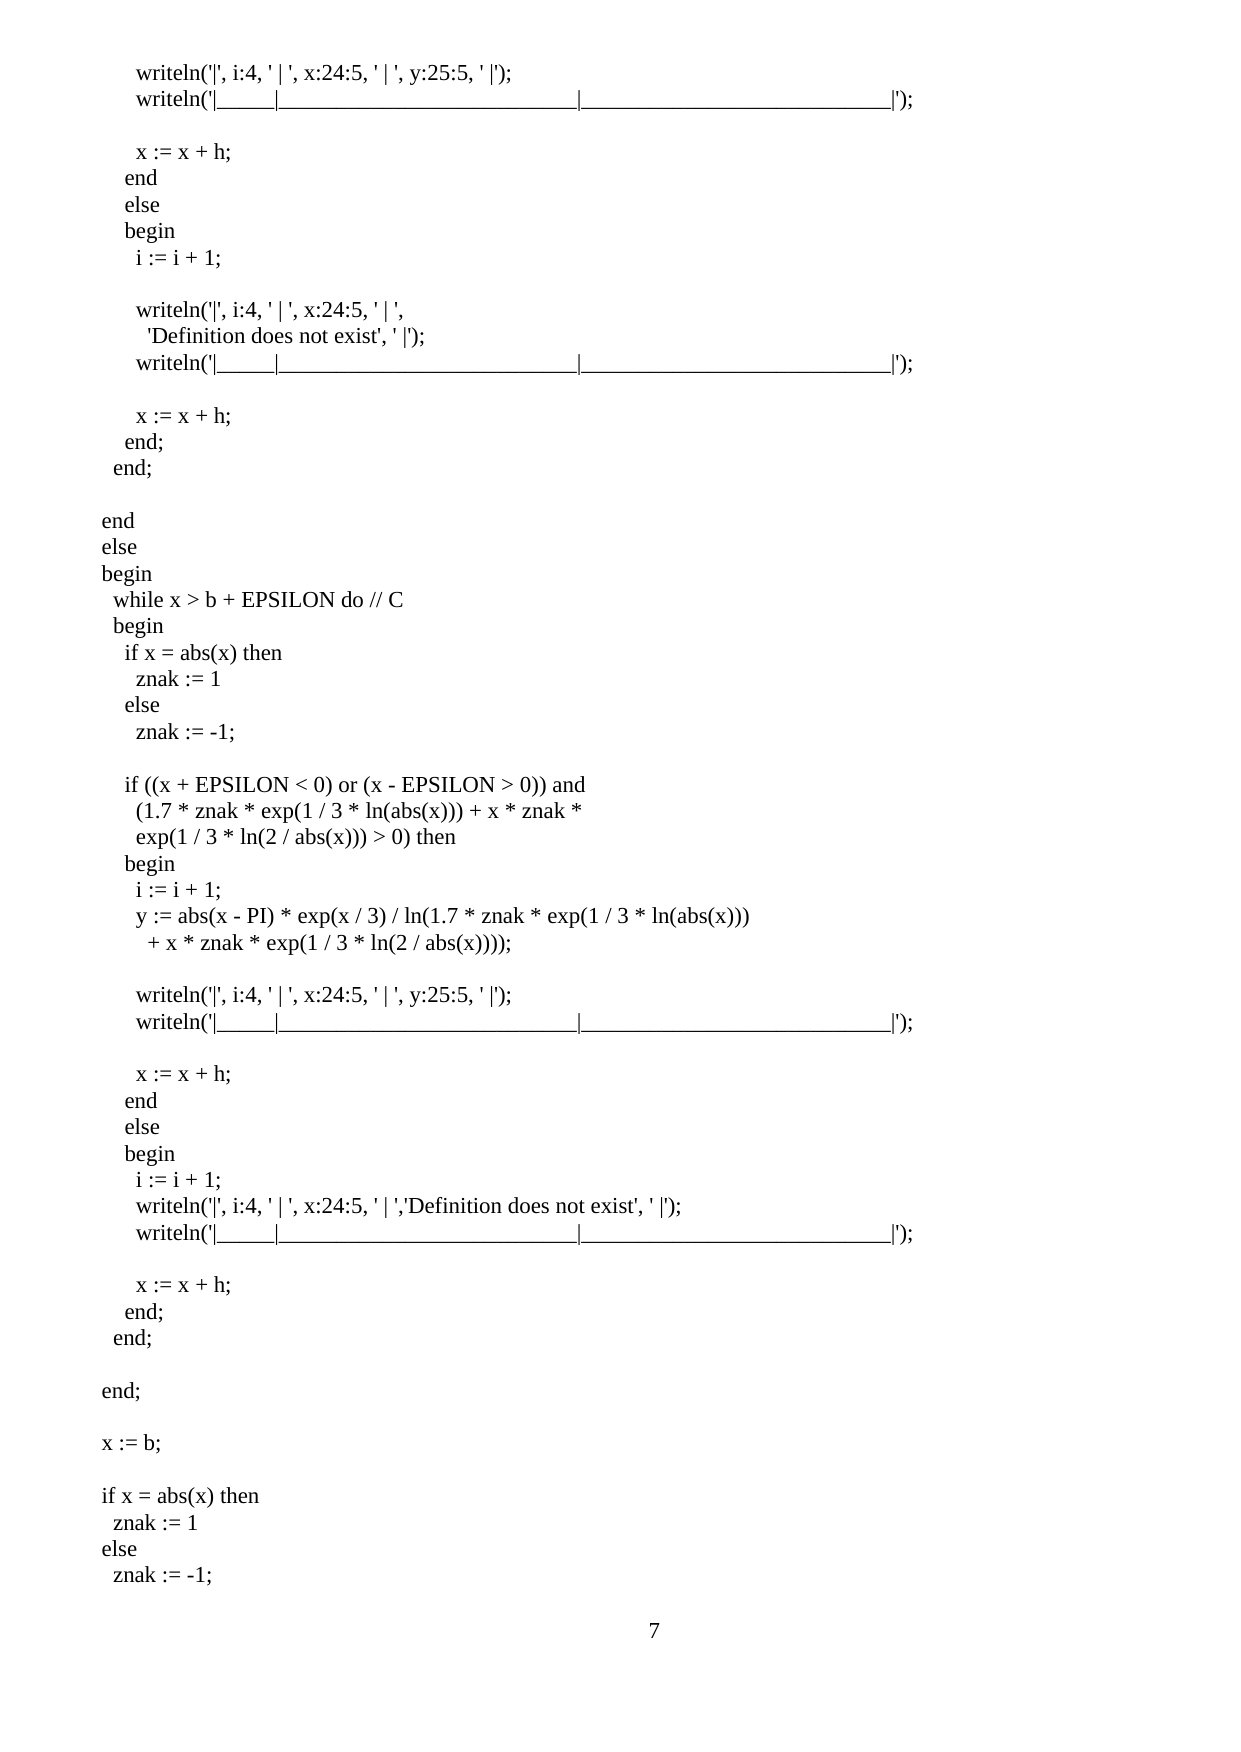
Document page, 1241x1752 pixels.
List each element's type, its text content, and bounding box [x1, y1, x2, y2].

text else [90, 1113, 1159, 1139]
text begin [90, 217, 1159, 243]
text x := b; [90, 1429, 1159, 1456]
text 'Definition does not exist', ' |'); [90, 323, 1159, 349]
text end; [90, 1298, 1159, 1324]
text else [90, 533, 1159, 560]
text if x = abs(x) then [90, 1482, 1159, 1508]
text end; [90, 454, 1159, 481]
text znak := -1; [90, 718, 1159, 744]
text else [90, 191, 1159, 217]
text writeln('|_____|__________________________|___________________________|'); [90, 349, 1159, 375]
text end; [90, 1324, 1159, 1350]
text (1.7 * znak * exp(1 / 3 * ln(abs(x))) + x * znak * [90, 797, 1159, 823]
text end [90, 164, 1159, 191]
text + x * znak * exp(1 / 3 * ln(2 / abs(x)))); [90, 929, 1159, 955]
text i := i + 1; [90, 876, 1159, 902]
text end [90, 1087, 1159, 1113]
text end; [90, 428, 1159, 454]
text end [90, 507, 1159, 533]
text x := x + h; [90, 402, 1159, 428]
text i := i + 1; [90, 1166, 1159, 1192]
text x := x + h; [90, 138, 1159, 164]
text begin [90, 1139, 1159, 1166]
text x := x + h; [90, 1061, 1159, 1087]
text writeln('|', i:4, ' | ', x:24:5, ' | ', y:25:5, ' |'); [90, 59, 1159, 85]
text i := i + 1; [90, 243, 1159, 270]
text x := x + h; [90, 1271, 1159, 1298]
text begin [90, 850, 1159, 876]
text exp(1 / 3 * ln(2 / abs(x))) > 0) then [90, 823, 1159, 850]
text znak := 1 [90, 665, 1159, 692]
text writeln('|_____|__________________________|___________________________|'); [90, 85, 1159, 112]
text while x > b + EPSILON do // С [90, 586, 1159, 612]
text begin [90, 612, 1159, 639]
text writeln('|', i:4, ' | ', x:24:5, ' | ', [90, 296, 1159, 323]
text else [90, 1535, 1159, 1561]
text y := abs(x - PI) * exp(x / 3) / ln(1.7 * znak * exp(1 / 3 * ln(abs(x))) [90, 902, 1159, 929]
text end; [90, 1377, 1159, 1403]
text writeln('|_____|__________________________|___________________________|'); [90, 1219, 1159, 1245]
text znak := 1 [90, 1508, 1159, 1535]
text if x = abs(x) then [90, 639, 1159, 665]
text if ((x + EPSILON < 0) or (x - EPSILON > 0)) and [90, 771, 1159, 797]
text else [90, 692, 1159, 718]
text begin [90, 560, 1159, 586]
text znak := -1; [90, 1561, 1159, 1588]
text writeln('|', i:4, ' | ', x:24:5, ' | ','Definition does not exist', ' |'); [90, 1192, 1159, 1219]
text writeln('|_____|__________________________|___________________________|'); [90, 1008, 1159, 1034]
text writeln('|', i:4, ' | ', x:24:5, ' | ', y:25:5, ' |'); [90, 981, 1159, 1008]
